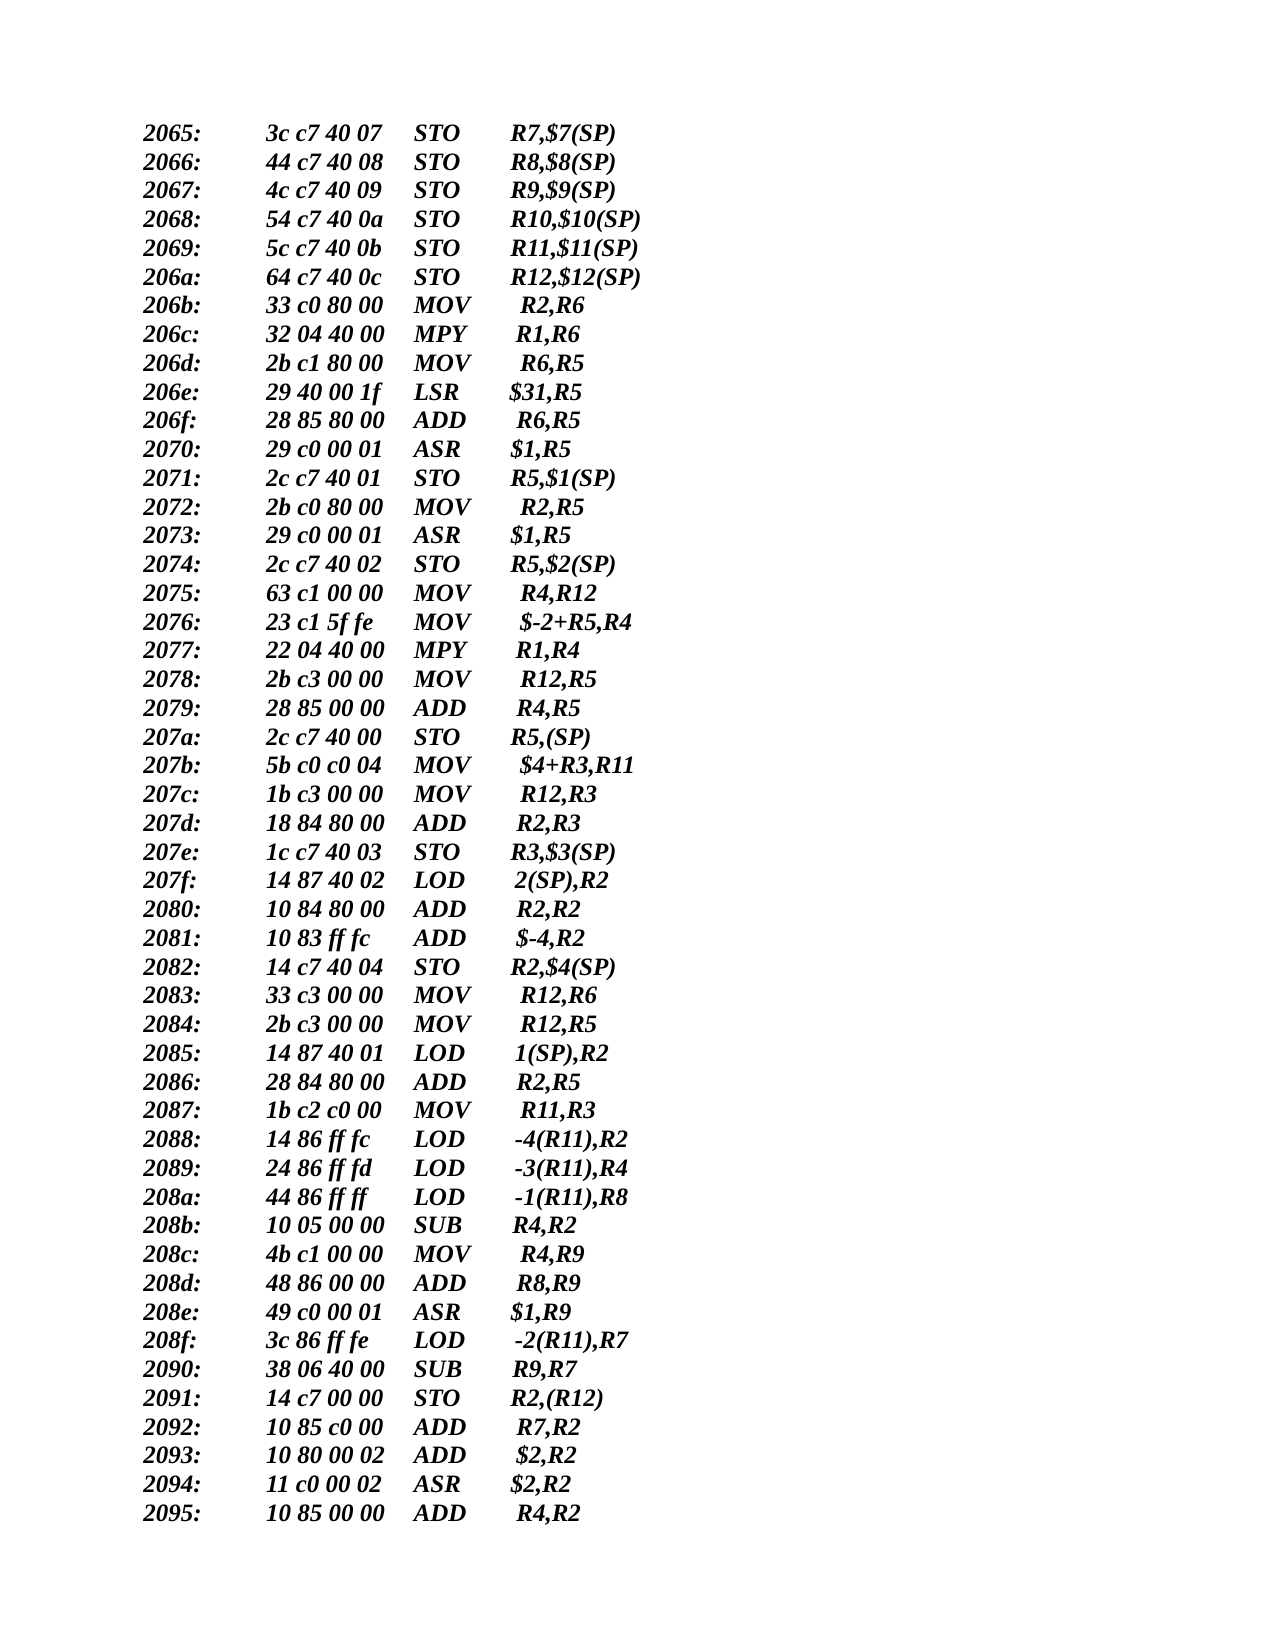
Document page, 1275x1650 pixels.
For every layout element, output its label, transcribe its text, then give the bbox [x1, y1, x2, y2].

text 2066: 44 c7 40 08 STO R8,$8(SP) [118, 147, 1157, 176]
text 207d: 18 84 80 00 ADD R2,R3 [118, 808, 1157, 837]
text 2079: 28 85 00 00 ADD R4,R5 [118, 693, 1157, 722]
text 2075: 63 c1 00 00 MOV R4,R12 [118, 578, 1157, 607]
text 206b: 33 c0 80 00 MOV R2,R6 [118, 291, 1157, 319]
text 207f: 14 87 40 02 LOD 2(SP),R2 [118, 866, 1157, 894]
text 2078: 2b c3 00 00 MOV R12,R5 [118, 664, 1157, 693]
text 2065: 3c c7 40 07 STO R7,$7(SP) [118, 118, 1157, 147]
text 2080: 10 84 80 00 ADD R2,R2 [118, 894, 1157, 923]
text 2093: 10 80 00 02 ADD $2,R2 [118, 1441, 1157, 1469]
text 207e: 1c c7 40 03 STO R3,$3(SP) [118, 837, 1157, 866]
text 2086: 28 84 80 00 ADD R2,R5 [118, 1067, 1157, 1096]
text 208c: 4b c1 00 00 MOV R4,R9 [118, 1239, 1157, 1268]
text 2067: 4c c7 40 09 STO R9,$9(SP) [118, 176, 1157, 204]
text 207a: 2c c7 40 00 STO R5,(SP) [118, 722, 1157, 751]
text 2072: 2b c0 80 00 MOV R2,R5 [118, 492, 1157, 521]
text 2077: 22 04 40 00 MPY R1,R4 [118, 636, 1157, 664]
text 2095: 10 85 00 00 ADD R4,R2 [118, 1498, 1157, 1527]
text 2070: 29 c0 00 01 ASR $1,R5 [118, 434, 1157, 463]
text 2088: 14 86 ff fc LOD -4(R11),R2 [118, 1124, 1157, 1153]
text 2076: 23 c1 5f fe MOV $-2+R5,R4 [118, 607, 1157, 636]
text 206c: 32 04 40 00 MPY R1,R6 [118, 319, 1157, 348]
text 2085: 14 87 40 01 LOD 1(SP),R2 [118, 1038, 1157, 1067]
text 2074: 2c c7 40 02 STO R5,$2(SP) [118, 549, 1157, 578]
text 206d: 2b c1 80 00 MOV R6,R5 [118, 348, 1157, 377]
text 206a: 64 c7 40 0c STO R12,$12(SP) [118, 262, 1157, 291]
text 208b: 10 05 00 00 SUB R4,R2 [118, 1211, 1157, 1239]
text 208f: 3c 86 ff fe LOD -2(R11),R7 [118, 1326, 1157, 1354]
text 2084: 2b c3 00 00 MOV R12,R5 [118, 1009, 1157, 1038]
text 2073: 29 c0 00 01 ASR $1,R5 [118, 521, 1157, 549]
text 208a: 44 86 ff ff LOD -1(R11),R8 [118, 1182, 1157, 1211]
text 2094: 11 c0 00 02 ASR $2,R2 [118, 1469, 1157, 1498]
text 207b: 5b c0 c0 04 MOV $4+R3,R11 [118, 751, 1157, 779]
text 208e: 49 c0 00 01 ASR $1,R9 [118, 1297, 1157, 1326]
text 2068: 54 c7 40 0a STO R10,$10(SP) [118, 204, 1157, 233]
text 208d: 48 86 00 00 ADD R8,R9 [118, 1268, 1157, 1297]
text 207c: 1b c3 00 00 MOV R12,R3 [118, 779, 1157, 808]
text 2091: 14 c7 00 00 STO R2,(R12) [118, 1383, 1157, 1412]
text 2083: 33 c3 00 00 MOV R12,R6 [118, 981, 1157, 1009]
text 2069: 5c c7 40 0b STO R11,$11(SP) [118, 233, 1157, 262]
text 2071: 2c c7 40 01 STO R5,$1(SP) [118, 463, 1157, 492]
text 2082: 14 c7 40 04 STO R2,$4(SP) [118, 952, 1157, 981]
text 2087: 1b c2 c0 00 MOV R11,R3 [118, 1096, 1157, 1124]
text 2081: 10 83 ff fc ADD $-4,R2 [118, 923, 1157, 952]
text 2089: 24 86 ff fd LOD -3(R11),R4 [118, 1153, 1157, 1182]
text 2090: 38 06 40 00 SUB R9,R7 [118, 1354, 1157, 1383]
text 206f: 28 85 80 00 ADD R6,R5 [118, 406, 1157, 434]
text 2092: 10 85 c0 00 ADD R7,R2 [118, 1412, 1157, 1441]
text 206e: 29 40 00 1f LSR $31,R5 [118, 377, 1157, 406]
